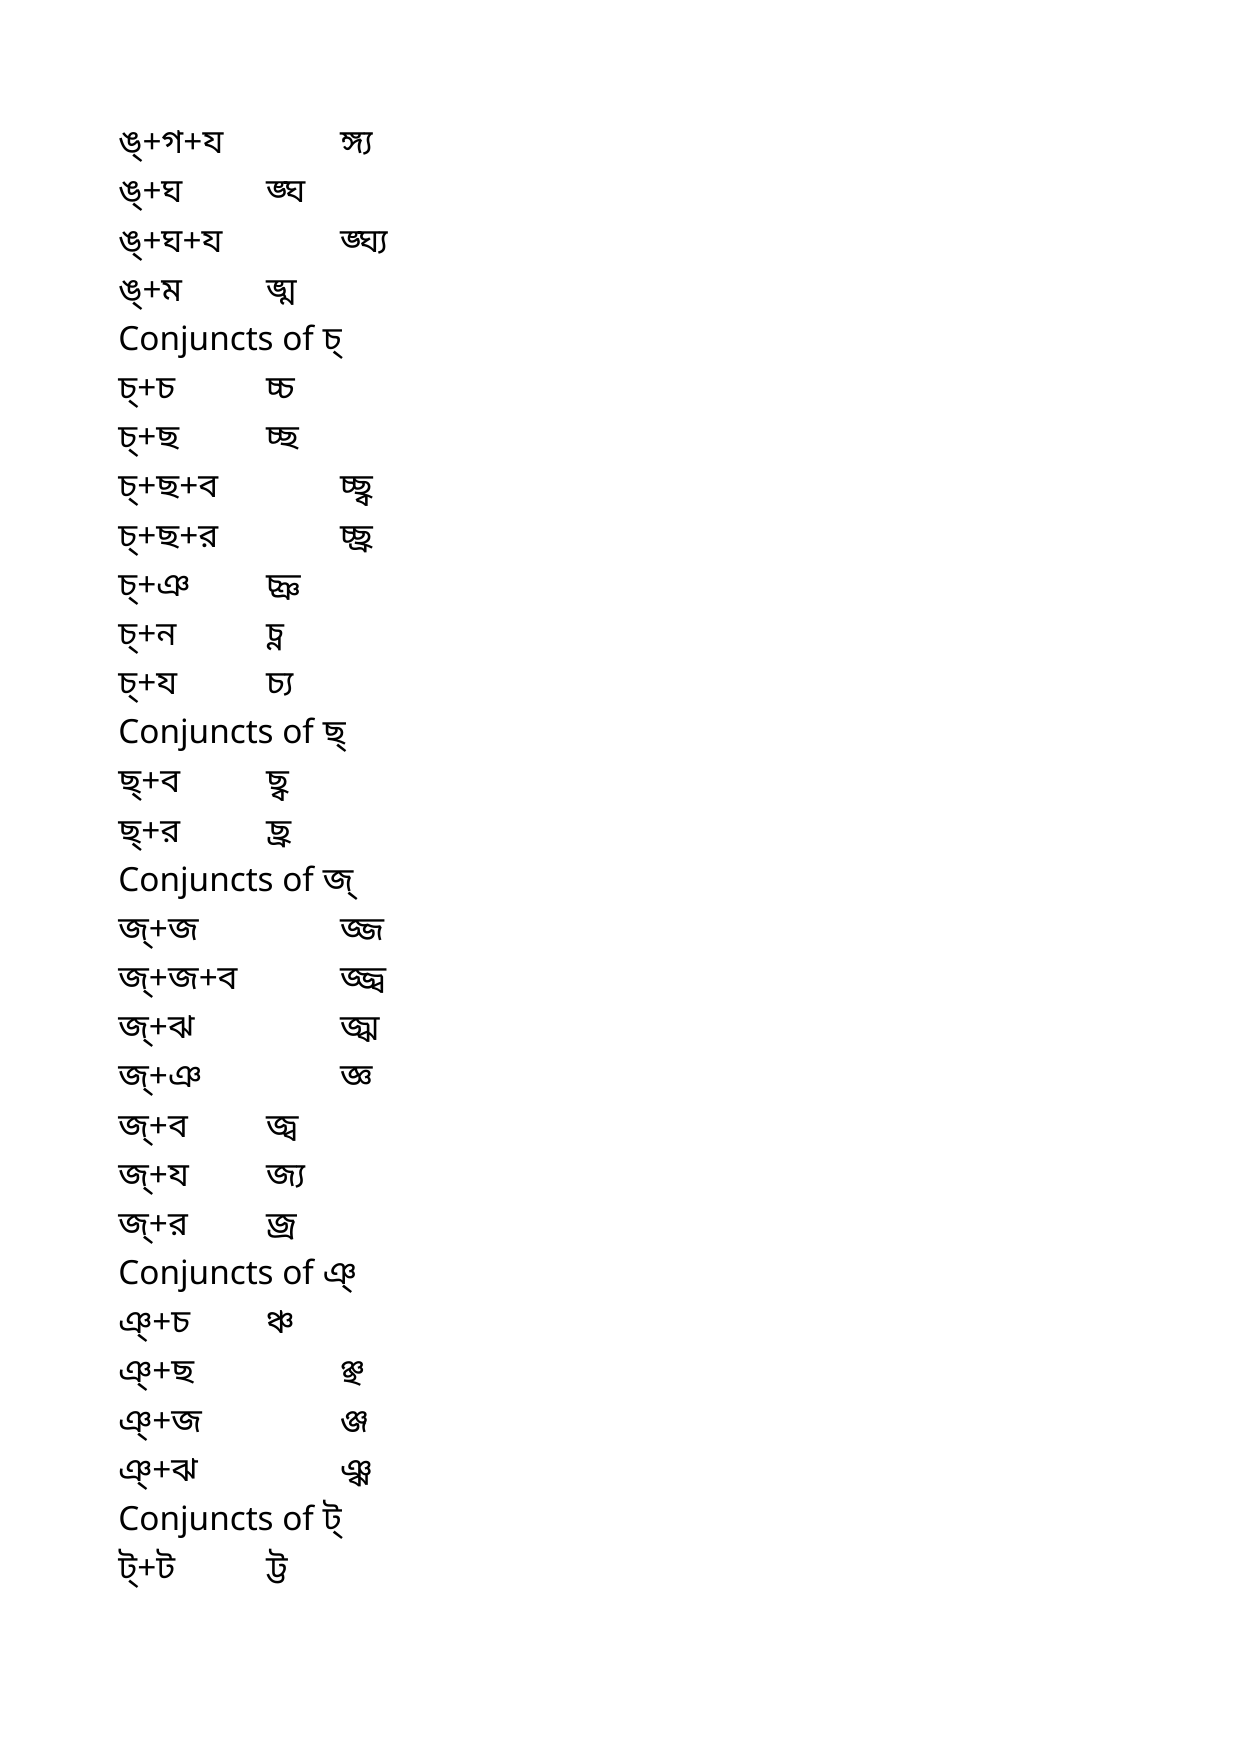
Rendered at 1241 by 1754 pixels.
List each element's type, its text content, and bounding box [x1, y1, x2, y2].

text জ্‌+ঝ জ্ঝ [118, 1003, 1122, 1052]
text চ্‌+ঞ চ্ঞ [118, 561, 1122, 610]
text ঞ্‌+চ ঞ্চ [118, 1298, 1122, 1347]
text চ্‌+ন চ্ন [118, 610, 1122, 659]
text জ্‌+য জ্য [118, 1151, 1122, 1200]
text Conjuncts of জ্ [118, 856, 1122, 905]
text জ্‌+জ+ব জ্জ্ব [118, 954, 1122, 1003]
text Conjuncts of ছ্ [118, 708, 1122, 757]
text ঙ্‌+ম ঙ্ম [118, 266, 1122, 315]
text ঙ্‌+ঘ+য ঙ্ঘ্য [118, 216, 1122, 266]
text ঙ্‌+ঘ ঙ্ঘ [118, 167, 1122, 216]
text জ্‌+ব জ্ব [118, 1101, 1122, 1151]
text ঞ্‌+ছ ঞ্ছ [118, 1347, 1122, 1396]
text Conjuncts of চ্ [118, 315, 1122, 364]
text ট্‌+ট ট্ট [118, 1544, 1122, 1593]
text চ্‌+ছ+র চ্ছ্র [118, 511, 1122, 561]
text চ্‌+ছ চ্ছ [118, 413, 1122, 462]
text জ্‌+ঞ জ্ঞ [118, 1052, 1122, 1101]
text Conjuncts of ঞ্ [118, 1249, 1122, 1298]
text ঙ্‌+গ+য ঙ্গ্য [118, 118, 1122, 167]
text Conjuncts of ট্ [118, 1495, 1122, 1544]
text জ্‌+জ জ্জ [118, 905, 1122, 954]
text ছ্‌+ব ছ্ব [118, 757, 1122, 806]
text ঞ্‌+ঝ ঞ্ঝ [118, 1446, 1122, 1495]
text জ্‌+র জ্র [118, 1200, 1122, 1249]
text চ্‌+য চ্য [118, 659, 1122, 708]
text ঞ্‌+জ ঞ্জ [118, 1396, 1122, 1446]
text ছ্‌+র ছ্র [118, 806, 1122, 856]
text চ্‌+ছ+ব চ্ছ্ব [118, 462, 1122, 511]
text চ্‌+চ চ্চ [118, 364, 1122, 413]
